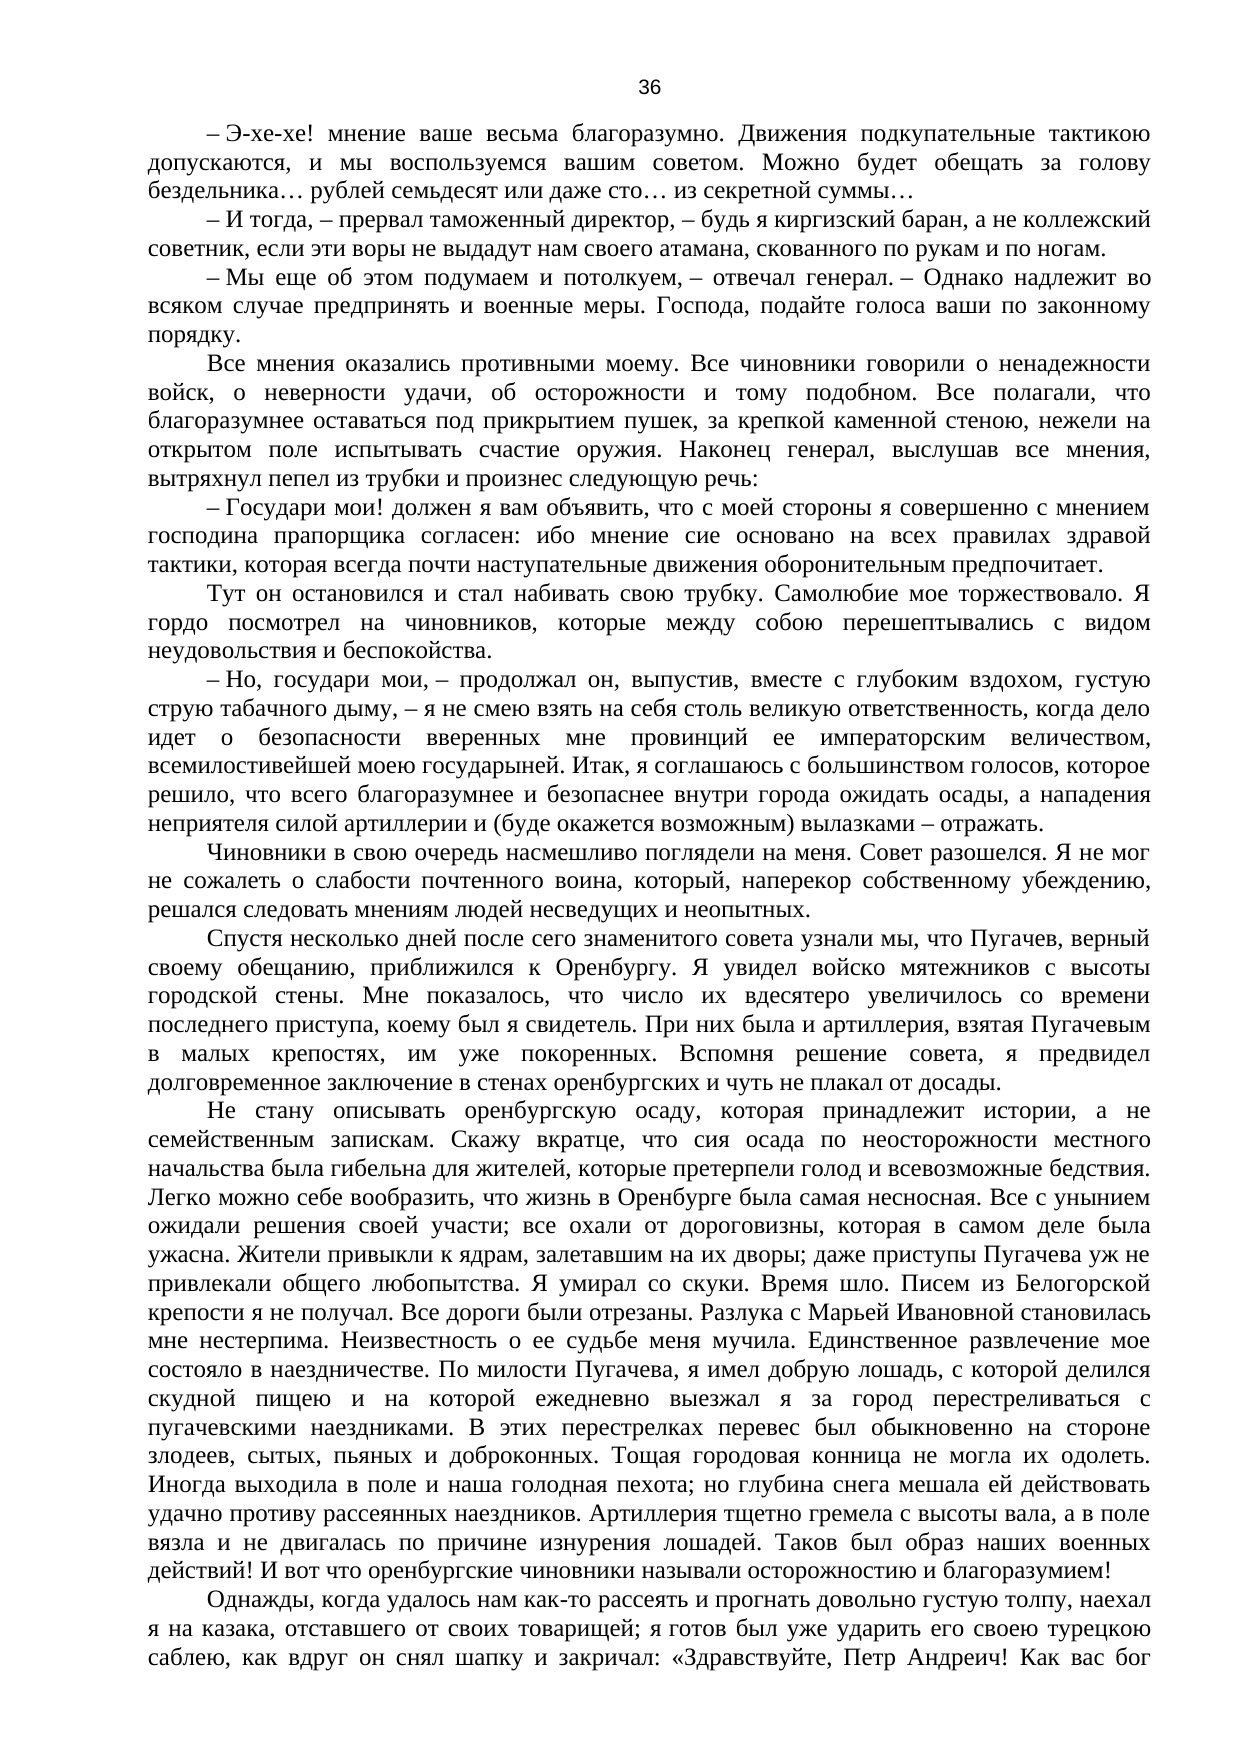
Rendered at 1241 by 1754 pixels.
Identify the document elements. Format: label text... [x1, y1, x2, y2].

text Однажды, когда удалось нам как‑то рассеять и прогнать довольно густую толпу, наехал я на казака, отставшего от своих товарищей; я готов был уже ударить его своею турецкою саблею, как вдруг он снял шапку и закричал: «Здравствуйте, Петр Андреич! Как вас бог [148, 1584, 1152, 1671]
text Не стану описывать оренбургскую осаду, которая принадлежит истории, а не семейственным запискам. Скажу вкратце, что сия осада по неосторожности местного начальства была гибельна для жителей, которые претерпели голод и всевозможные бедствия. Легко можно себе вообразить, что жизнь в Оренбурге была самая несносная. Все с унынием ожидали решения своей участи; все охали от дороговизны, которая в самом деле была ужасна. Жители привыкли к ядрам, залетавшим на их дворы; даже приступы Пугачева уж не привлекали общего любопытства. Я умирал со скуки. Время шло. Писем из Белогорской крепости я не получал. Все дороги были отрезаны. Разлука с Марьей Ивановной становилась мне нестерпима. Неизвестность о ее судьбе меня мучила. Единственное развлечение мое состояло в наездничестве. По милости Пугачева, я имел добрую лошадь, с которой делился скудной пищею и на которой ежедневно выезжал я за город перестреливаться с пугачевскими наездниками. В этих перестрелках перевес был обыкновенно на стороне злодеев, сытых, пьяных и доброконных. Тощая городовая конница не могла их одолеть. Иногда выходила в поле и наша голодная пехота; но глубина снега мешала ей действовать удачно противу рассеянных наездников. Артиллерия тщетно гремела с высоты вала, а в поле вязла и не двигалась по причине изнурения лошадей. Таков был образ наших военных действий! И вот что оренбургские чиновники называли осторожностию и благоразумием! [148, 1096, 1152, 1584]
text – Э‑хе‑хе! мнение ваше весьма благоразумно. Движения подкупательные тактикою допускаются, и мы воспользуемся вашим советом. Можно будет обещать за голову бездельника… рублей семьдесят или даже сто… из секретной суммы… [148, 118, 1152, 204]
text – Мы еще об этом подумаем и потолкуем, – отвечал генерал. – Однако надлежит во всяком случае предпринять и военные меры. Господа, подайте голоса ваши по законному порядку. [148, 262, 1152, 348]
text Все мнения оказались противными моему. Все чиновники говорили о ненадежности войск, о неверности удачи, об осторожности и тому подобном. Все полагали, что благоразумнее оставаться под прикрытием пушек, за крепкой каменной стеною, нежели на открытом поле испытывать счастие оружия. Наконец генерал, выслушав все мнения, вытряхнул пепел из трубки и произнес следующую речь: [148, 348, 1152, 492]
text – И тогда, – прервал таможенный директор, – будь я киргизский баран, а не коллежский советник, если эти воры не выдадут нам своего атамана, скованного по рукам и по ногам. [148, 204, 1152, 262]
text Тут он остановился и стал набивать свою трубку. Самолюбие мое торжествовало. Я гордо посмотрел на чиновников, которые между собою перешептывались с видом неудовольствия и беспокойства. [148, 578, 1152, 664]
text – Но, государи мои, – продолжал он, выпустив, вместе с глубоким вздохом, густую струю табачного дыму, – я не смею взять на себя столь великую ответственность, когда дело идет о безопасности вверенных мне провинций ее императорским величеством, всемилостивейшей моею государыней. Итак, я соглашаюсь с большинством голосов, которое решило, что всего благоразумнее и безопаснее внутри города ожидать осады, а нападения неприятеля силой артиллерии и (буде окажется возможным) вылазками – отражать. [148, 664, 1152, 837]
text Спустя несколько дней после сего знаменитого совета узнали мы, что Пугачев, верный своему обещанию, приближился к Оренбургу. Я увидел войско мятежников с высоты городской стены. Мне показалось, что число их вдесятеро увеличилось со времени последнего приступа, коему был я свидетель. При них была и артиллерия, взятая Пугачевым в малых крепостях, им уже покоренных. Вспомня решение совета, я предвидел долговременное заключение в стенах оренбургских и чуть не плакал от досады. [148, 923, 1152, 1096]
text – Государи мои! должен я вам объявить, что с моей стороны я совершенно с мнением господина прапорщика согласен: ибо мнение сие основано на всех правилах здравой тактики, которая всегда почти наступательные движения оборонительным предпочитает. [148, 492, 1152, 578]
text Чиновники в свою очередь насмешливо поглядели на меня. Совет разошелся. Я не мог не сожалеть о слабости почтенного воина, который, наперекор собственному убеждению, решался следовать мнениям людей несведущих и неопытных. [148, 837, 1152, 923]
